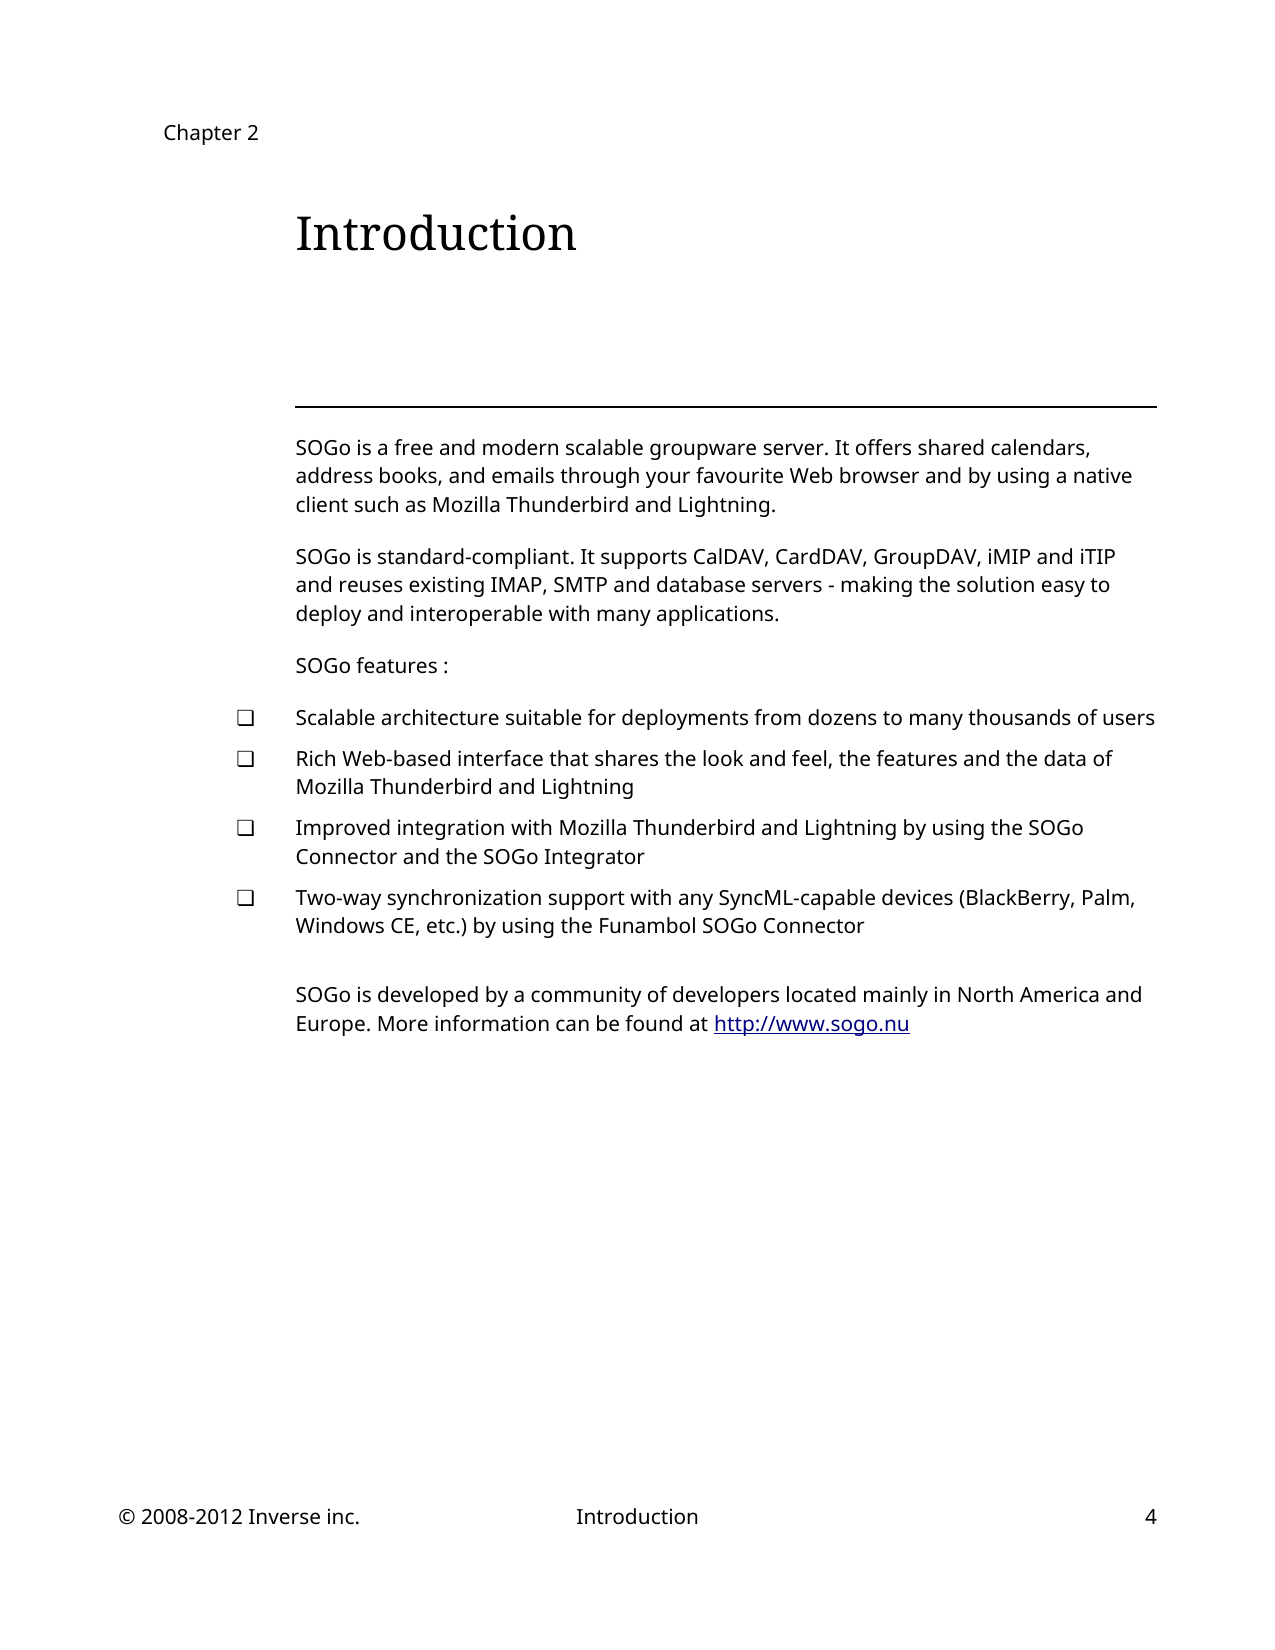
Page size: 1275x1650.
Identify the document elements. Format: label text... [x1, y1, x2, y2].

text SOGo is standard-compliant. It supports CalDAV, CardDAV, GroupDAV, iMIP and iTIP and reuses existing IMAP, SMTP and database servers - making the solution easy to deploy and interoperable with many applications. [295, 542, 1157, 627]
list ❏ Improved integration with Mozilla Thunderbird and Lightning by using the SOGo Connector and the SOGo Integrator [236, 813, 1157, 870]
list ❏ Rich Web-based interface that shares the look and feel, the features and the data of Mozilla Thunderbird and Lightning [236, 744, 1157, 801]
list ❏ Two-way synchronization support with any SyncML-capable devices (BlackBerry, Palm, Windows CE, etc.) by using the Funambol SOGo Connector [236, 883, 1157, 939]
list ❏ Scalable architecture suitable for deployments from dozens to many thousands of users [236, 703, 1157, 731]
subtitle Introduction [295, 201, 1157, 406]
text SOGo is a free and modern scalable groupware server. It offers shared calendars, address books, and emails through your favourite Web browser and by using a native client such as Mozilla Thunderbird and Lightning. [295, 433, 1157, 518]
text SOGo features : [295, 651, 1157, 679]
text SOGo is developed by a community of developers located mainly in North America and Europe. More information can be found at http://www.sogo.nu [295, 981, 1157, 1037]
